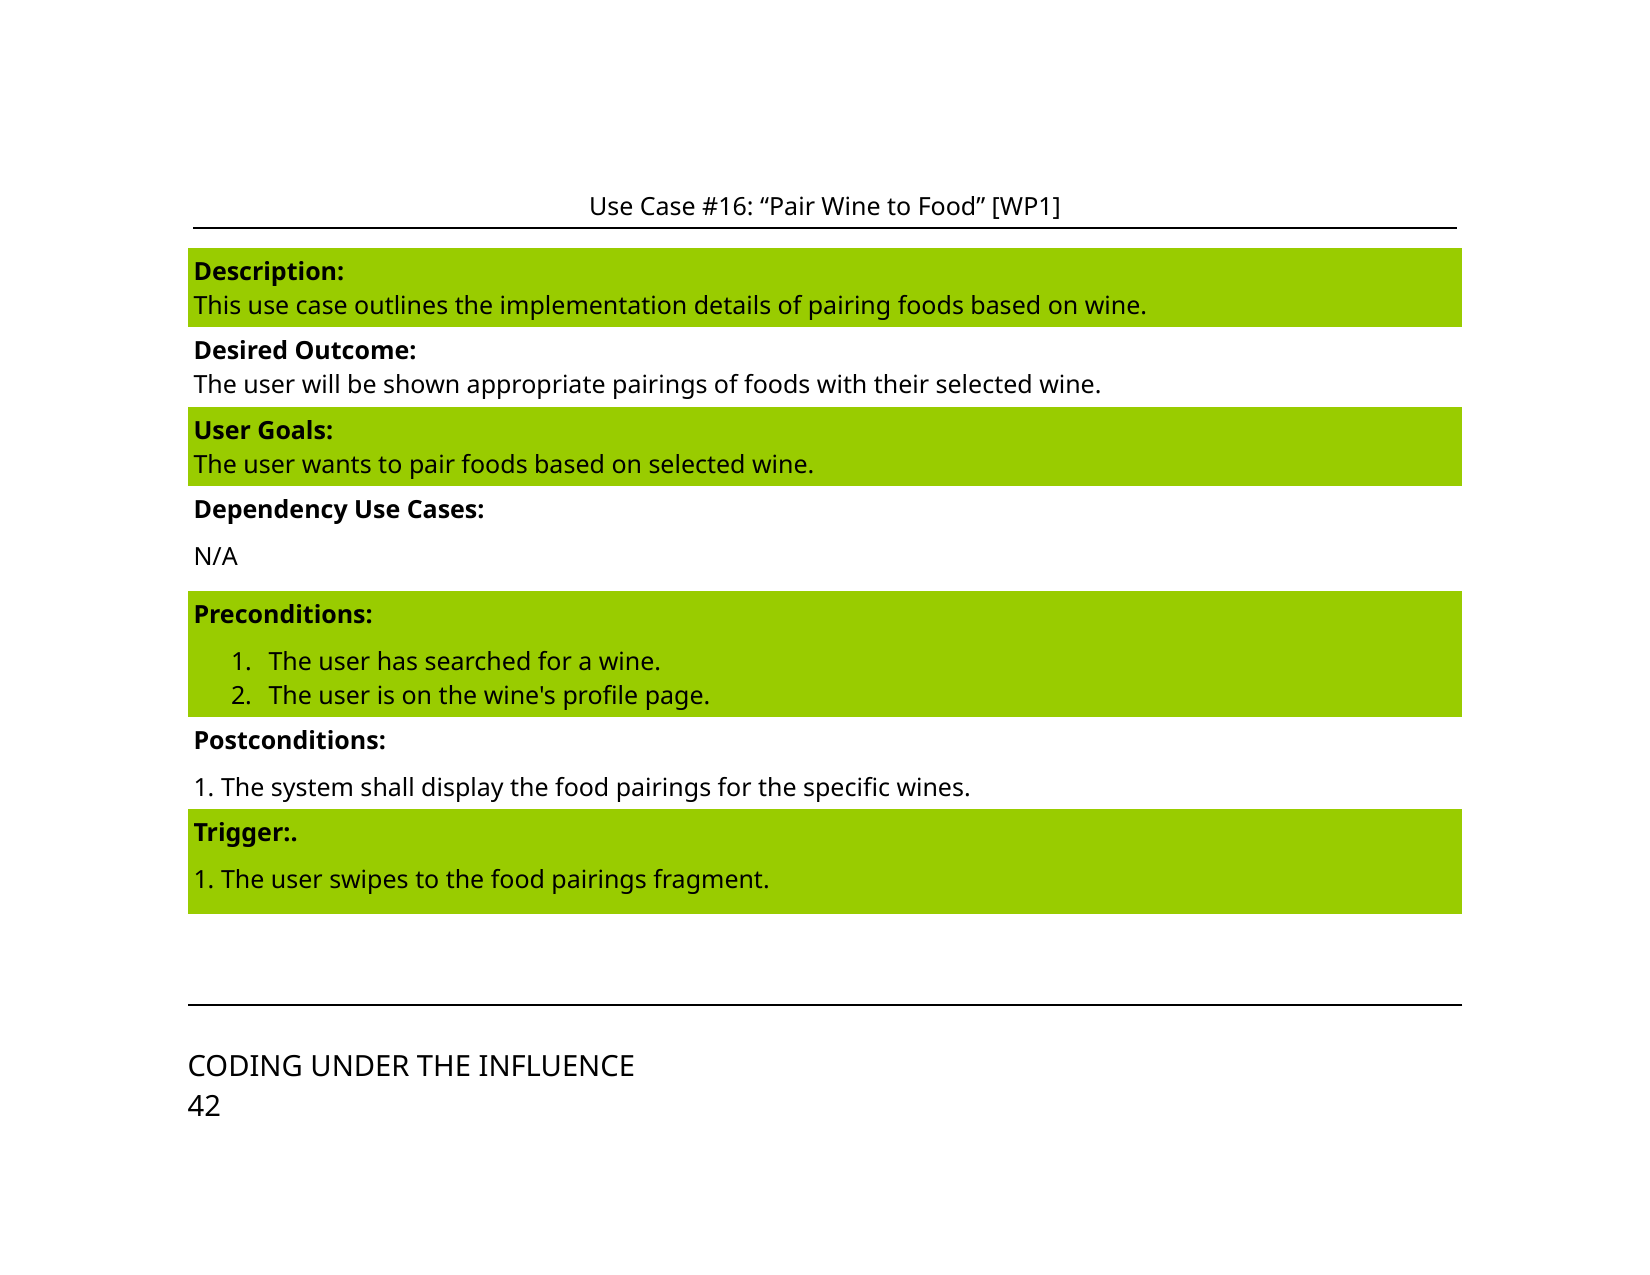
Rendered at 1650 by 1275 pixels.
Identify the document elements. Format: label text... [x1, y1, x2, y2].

table_cell Postconditions: 1. The system shall display the food pairings for the specific wines. [188, 717, 1462, 809]
table_cell Trigger:. 1. The user swipes to the food pairings fragment. [188, 809, 1462, 914]
table_header Use Case #16: “Pair Wine to Food” [WP1] [188, 179, 1462, 248]
table_cell Desired Outcome: The user will be shown appropriate pairings of foods with their selected wine. [188, 327, 1462, 407]
table_cell Description: This use case outlines the implementation details of pairing foods based on wine. [188, 248, 1462, 327]
table_cell Dependency Use Cases: N/A [188, 486, 1462, 591]
table_cell Preconditions: The user has searched for a wine. The user is on the wine's profile page. [188, 591, 1462, 717]
table_cell User Goals: The user wants to pair foods based on selected wine. [188, 407, 1462, 486]
